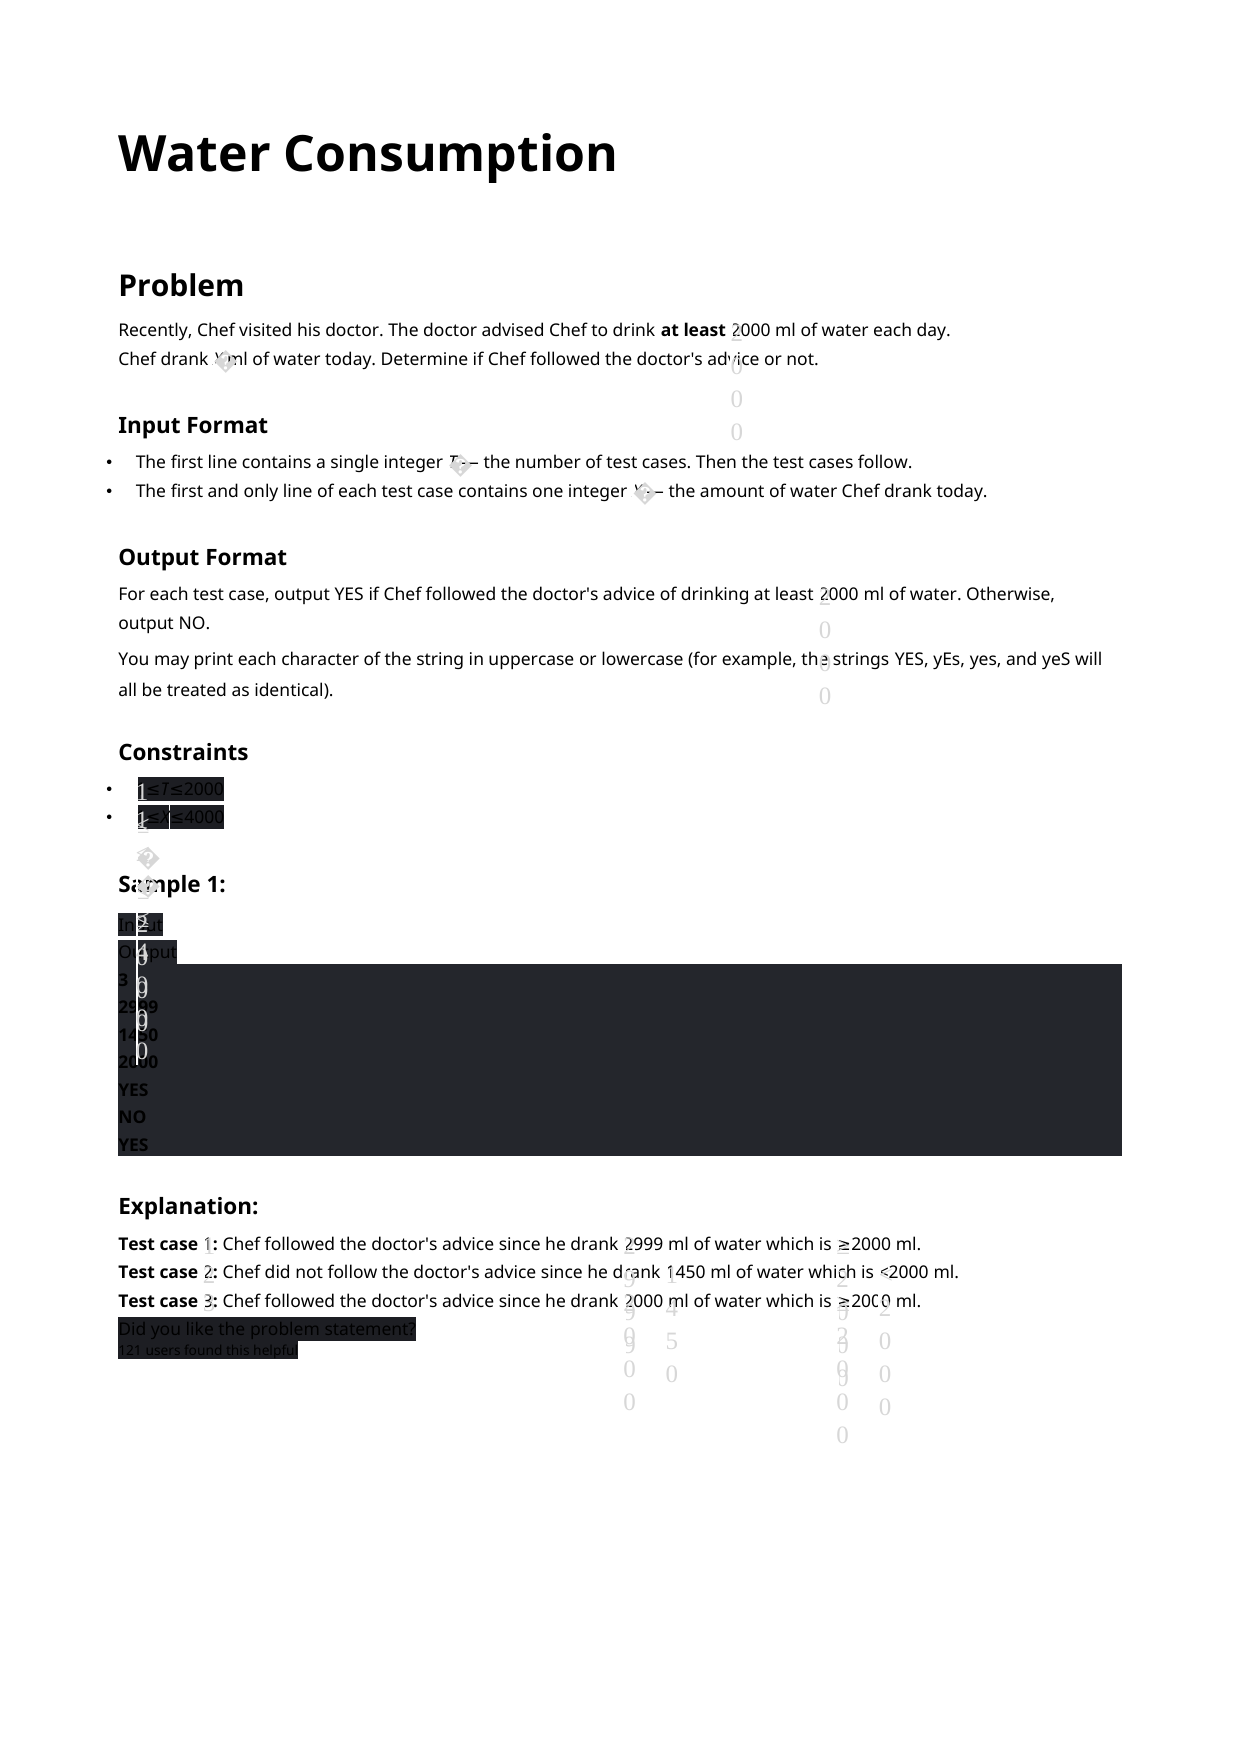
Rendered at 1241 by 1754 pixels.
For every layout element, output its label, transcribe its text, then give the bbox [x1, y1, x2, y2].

text Input [138, 909, 1122, 936]
text 121 users found this helpful [118, 1341, 623, 1359]
text 1450 [118, 1019, 136, 1046]
text Recently, Chef visited his doctor. The doctor advised Chef to drink at least 2000 ml of water each day. [733, 318, 1122, 342]
text Test case 3: Chef followed the doctor's advice since he drank 2000 ml of water which is ≥2000 ml. [118, 1288, 203, 1312]
text Test case 3: Chef followed the doctor's advice since he drank 2000 ml of water which is ≥2000 ml. [205, 1288, 623, 1312]
text YES [118, 1074, 1122, 1101]
text 3 [138, 964, 1122, 991]
text Test case 1: Chef followed the doctor's advice since he drank 2999 ml of water which is ≥2000 ml. [118, 1231, 203, 1255]
subtitle Constraints [118, 732, 1122, 767]
text Test case 1: Chef followed the doctor's advice since he drank 2999 ml of water which is ≥2000 ml. [205, 1231, 623, 1255]
subtitle Water Consumption [118, 118, 1122, 186]
text Input [118, 909, 136, 936]
subtitle Explanation: [118, 1186, 1122, 1221]
subtitle Problem [118, 264, 1122, 305]
text Output [118, 936, 136, 964]
text For each test case, output YES if Chef followed the doctor's advice of drinking at least 2000 ml of water. Otherwise, output NO. [821, 582, 1122, 634]
text NO [118, 1101, 1122, 1129]
text 121 users found this helpful [668, 1341, 836, 1359]
text 2000 [118, 1046, 1122, 1074]
text 1450 [138, 1019, 1122, 1046]
subtitle Input Format [733, 405, 1122, 440]
text Test case 2: Chef did not follow the doctor's advice since he drank 1450 ml of water which is <2000 ml. [205, 1260, 623, 1284]
text Test case 3: Chef followed the doctor's advice since he drank 2000 ml of water which is ≥2000 ml. [668, 1288, 836, 1312]
subtitle Sample 1: [138, 864, 1122, 899]
text You may print each character of the string in uppercase or lowercase (for example, the strings YES, yEs, yes, and yeS will all be treated as identical). [118, 639, 818, 702]
text Test case 2: Chef did not follow the doctor's advice since he drank 1450 ml of water which is <2000 ml. [668, 1260, 836, 1284]
text 3 [118, 964, 136, 991]
text Test case 3: Chef followed the doctor's advice since he drank 2000 ml of water which is ≥2000 ml. [881, 1288, 1122, 1312]
text Test case 1: Chef followed the doctor's advice since he drank 2999 ml of water which is ≥2000 ml. [839, 1231, 1122, 1255]
text Did you like the problem statement? [118, 1317, 623, 1341]
text For each test case, output YES if Chef followed the doctor's advice of drinking at least 2000 ml of water. Otherwise, output NO. [118, 582, 818, 634]
list The first and only line of each test case contains one integer X — the amount of water Chef drank today. [136, 478, 632, 502]
text 121 users found this helpful [881, 1341, 1122, 1359]
list 1≤T≤2000 [138, 777, 1122, 801]
text 2999 [138, 991, 1122, 1019]
text Did you like the problem statement? [881, 1317, 1122, 1341]
text You may print each character of the string in uppercase or lowercase (for example, the strings YES, yEs, yes, and yeS will all be treated as identical). [821, 639, 1122, 702]
text Chef drank X ml of water today. Determine if Chef followed the doctor's advice or not. [733, 346, 1122, 370]
text Test case 1: Chef followed the doctor's advice since he drank 2999 ml of water which is ≥2000 ml. [626, 1231, 836, 1255]
text Output [138, 936, 1122, 964]
list The first and only line of each test case contains one integer X — the amount of water Chef drank today. [635, 478, 1122, 502]
text Chef drank X ml of water today. Determine if Chef followed the doctor's advice or not. [215, 346, 730, 370]
text Recently, Chef visited his doctor. The doctor advised Chef to drink at least 2000 ml of water each day. [118, 318, 730, 342]
list 1≤X≤4000 [138, 805, 1122, 829]
subtitle Sample 1: [118, 864, 136, 899]
text Did you like the problem statement? [668, 1317, 836, 1341]
text 121 users found this helpful [626, 1341, 665, 1359]
subtitle Input Format [118, 405, 730, 440]
text 121 users found this helpful [839, 1341, 878, 1359]
list The first line contains a single integer T — the number of test cases. Then the test cases follow. [450, 450, 1122, 474]
text YES [118, 1129, 1122, 1156]
text Chef drank X ml of water today. Determine if Chef followed the doctor's advice or not. [118, 346, 213, 370]
text Did you like the problem statement? [839, 1317, 878, 1341]
text 2999 [118, 991, 136, 1019]
list The first line contains a single integer T — the number of test cases. Then the test cases follow. [136, 450, 448, 474]
subtitle Output Format [118, 537, 1122, 572]
text Test case 2: Chef did not follow the doctor's advice since he drank 1450 ml of water which is <2000 ml. [881, 1260, 1122, 1284]
text Did you like the problem statement? [626, 1317, 665, 1341]
